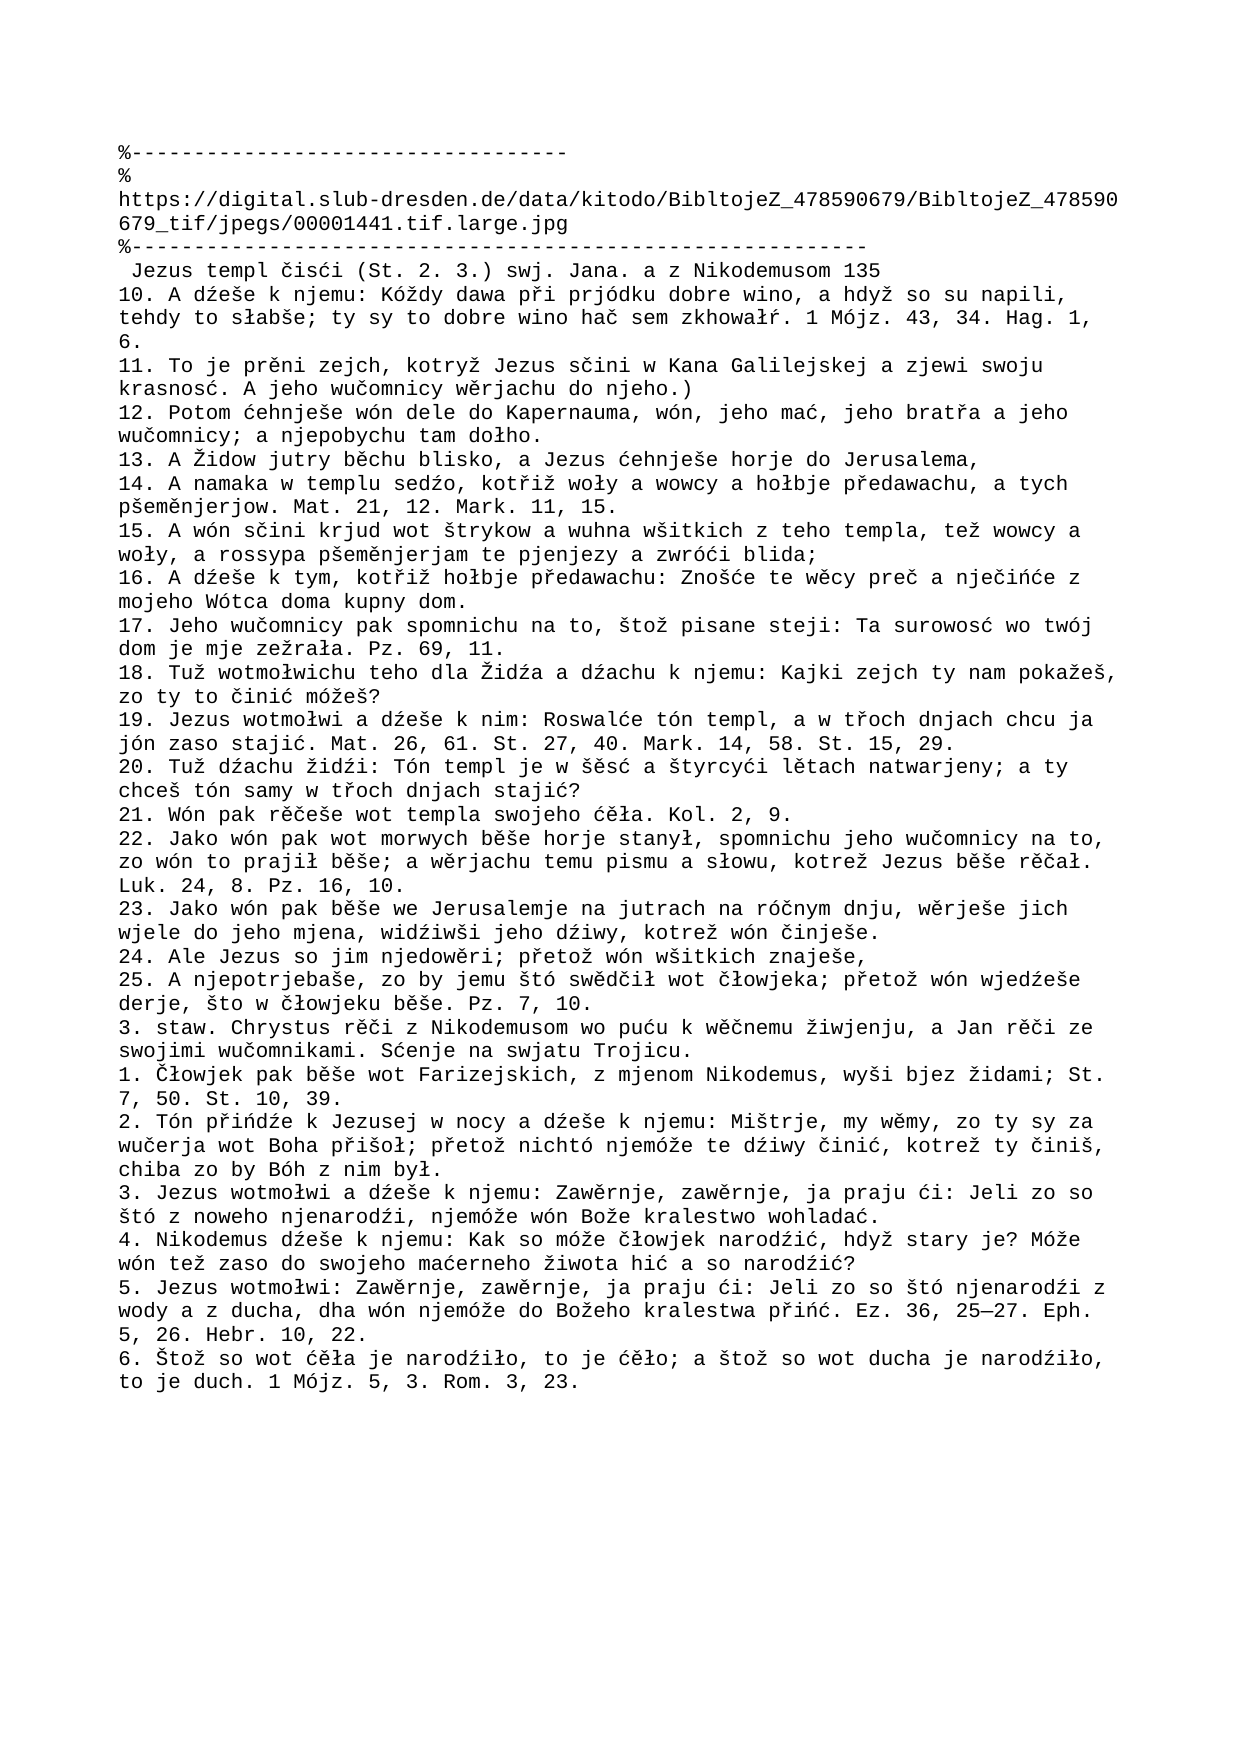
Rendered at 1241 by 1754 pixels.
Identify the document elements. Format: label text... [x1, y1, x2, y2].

text 10. A dźeše k njemu: Kóždy dawa při prjódku dobre wino, a hdyž so su napili, tehdy to słabše; ty sy to dobre wino hač sem zkhowałŕ. 1 Mójz. 43, 34. Hag. 1, 6. [118, 284, 1122, 354]
text 5. Jezus wotmołwi: Zawěrnje, zawěrnje, ja praju ći: Jeli zo so štó njenarodźi z wody a z ducha, dha wón njemóže do Božeho kralestwa přińć. Ez. 36, 25—27. Eph. 5, 26. Hebr. 10, 22. [118, 1277, 1122, 1348]
text 24. Ale Jezus so jim njedowěri; přetož wón wšitkich znaješe, [118, 946, 1122, 969]
text 22. Jako wón pak wot morwych běše horje stanył, spomnichu jeho wučomnicy na to, zo wón to prajił běše; a wěrjachu temu pismu a słowu, kotrež Jezus běše rěčał. Luk. 24, 8. Pz. 16, 10. [118, 827, 1122, 898]
text 14. A namaka w templu sedźo, kotřiž woły a wowcy a hołbje předawachu, a tych pšeměnjerjow. Mat. 21, 12. Mark. 11, 15. [118, 473, 1122, 520]
text %----------------------------------------------------------- [118, 236, 1122, 260]
text Jezus templ čisći (St. 2. 3.) swj. Jana. a z Nikodemusom 135 [118, 260, 1122, 284]
text %----------------------------------- [118, 142, 1122, 165]
text 25. A njepotrjebaše, zo by jemu štó swědčił wot čłowjeka; přetož wón wjedźeše derje, što w čłowjeku běše. Pz. 7, 10. [118, 969, 1122, 1017]
text 16. A dźeše k tym, kotřiž hołbje předawachu: Znošće te wěcy preč a nječińće z mojeho Wótca doma kupny dom. [118, 567, 1122, 615]
text 2. Tón přińdźe k Jezusej w nocy a dźeše k njemu: Mištrje, my wěmy, zo ty sy za wučerja wot Boha přišoł; přetož nichtó njemóže te dźiwy činić, kotrež ty činiš, chiba zo by Bóh z nim był. [118, 1111, 1122, 1182]
text 6. Štož so wot ćěła je narodźiło, to je ćěło; a štož so wot ducha je narodźiło, to je duch. 1 Mójz. 5, 3. Rom. 3, 23. [118, 1348, 1122, 1395]
text 18. Tuž wotmołwichu teho dla Židźa a dźachu k njemu: Kajki zejch ty nam pokažeš, zo ty to činić móžeš? [118, 662, 1122, 709]
text 4. Nikodemus dźeše k njemu: Kak so móže čłowjek narodźić, hdyž stary je? Móže wón tež zaso do swojeho maćerneho žiwota hić a so narodźić? [118, 1229, 1122, 1277]
text 11. To je prěni zejch, kotryž Jezus sčini w Kana Galilejskej a zjewi swoju krasnosć. A jeho wučomnicy wěrjachu do njeho.) [118, 354, 1122, 402]
text 12. Potom ćehnješe wón dele do Kapernauma, wón, jeho mać, jeho bratřa a jeho wučomnicy; a njepobychu tam dołho. [118, 402, 1122, 449]
text 17. Jeho wučomnicy pak spomnichu na to, štož pisane steji: Ta surowosć wo twój dom je mje zežrała. Pz. 69, 11. [118, 615, 1122, 662]
text 19. Jezus wotmołwi a dźeše k nim: Roswalće tón templ, a w třoch dnjach chcu ja jón zaso stajić. Mat. 26, 61. St. 27, 40. Mark. 14, 58. St. 15, 29. [118, 709, 1122, 757]
text 3. Jezus wotmołwi a dźeše k njemu: Zawěrnje, zawěrnje, ja praju ći: Jeli zo so štó z noweho njenarodźi, njemóže wón Bože kralestwo wohladać. [118, 1182, 1122, 1229]
text 21. Wón pak rěčeše wot templa swojeho ćěła. Kol. 2, 9. [118, 804, 1122, 827]
text 1. Čłowjek pak běše wot Farizejskich, z mjenom Nikodemus, wyši bjez židami; St. 7, 50. St. 10, 39. [118, 1064, 1122, 1111]
text 20. Tuž dźachu židźi: Tón templ je w šěsć a štyrcyći lětach natwarjeny; a ty chceš tón samy w třoch dnjach stajić? [118, 757, 1122, 804]
text 13. A Židow jutry běchu blisko, a Jezus ćehnješe horje do Jerusalema, [118, 449, 1122, 473]
text 3. staw. Chrystus rěči z Nikodemusom wo puću k wěčnemu žiwjenju, a Jan rěči ze swojimi wučomnikami. Sćenje na swjatu Trojicu. [118, 1017, 1122, 1064]
text 23. Jako wón pak běše we Jerusalemje na jutrach na róčnym dnju, wěrješe jich wjele do jeho mjena, widźiwši jeho dźiwy, kotrež wón činješe. [118, 898, 1122, 946]
text % https://digital.slub-dresden.de/data/kitodo/BibltojeZ_478590679/BibltojeZ_478590679_tif/jpegs/00001441.tif.large.jpg [118, 165, 1122, 236]
text 15. A wón sčini krjud wot štrykow a wuhna wšitkich z teho templa, tež wowcy a woły, a rossypa pšeměnjerjam te pjenjezy a zwróći blida; [118, 520, 1122, 567]
